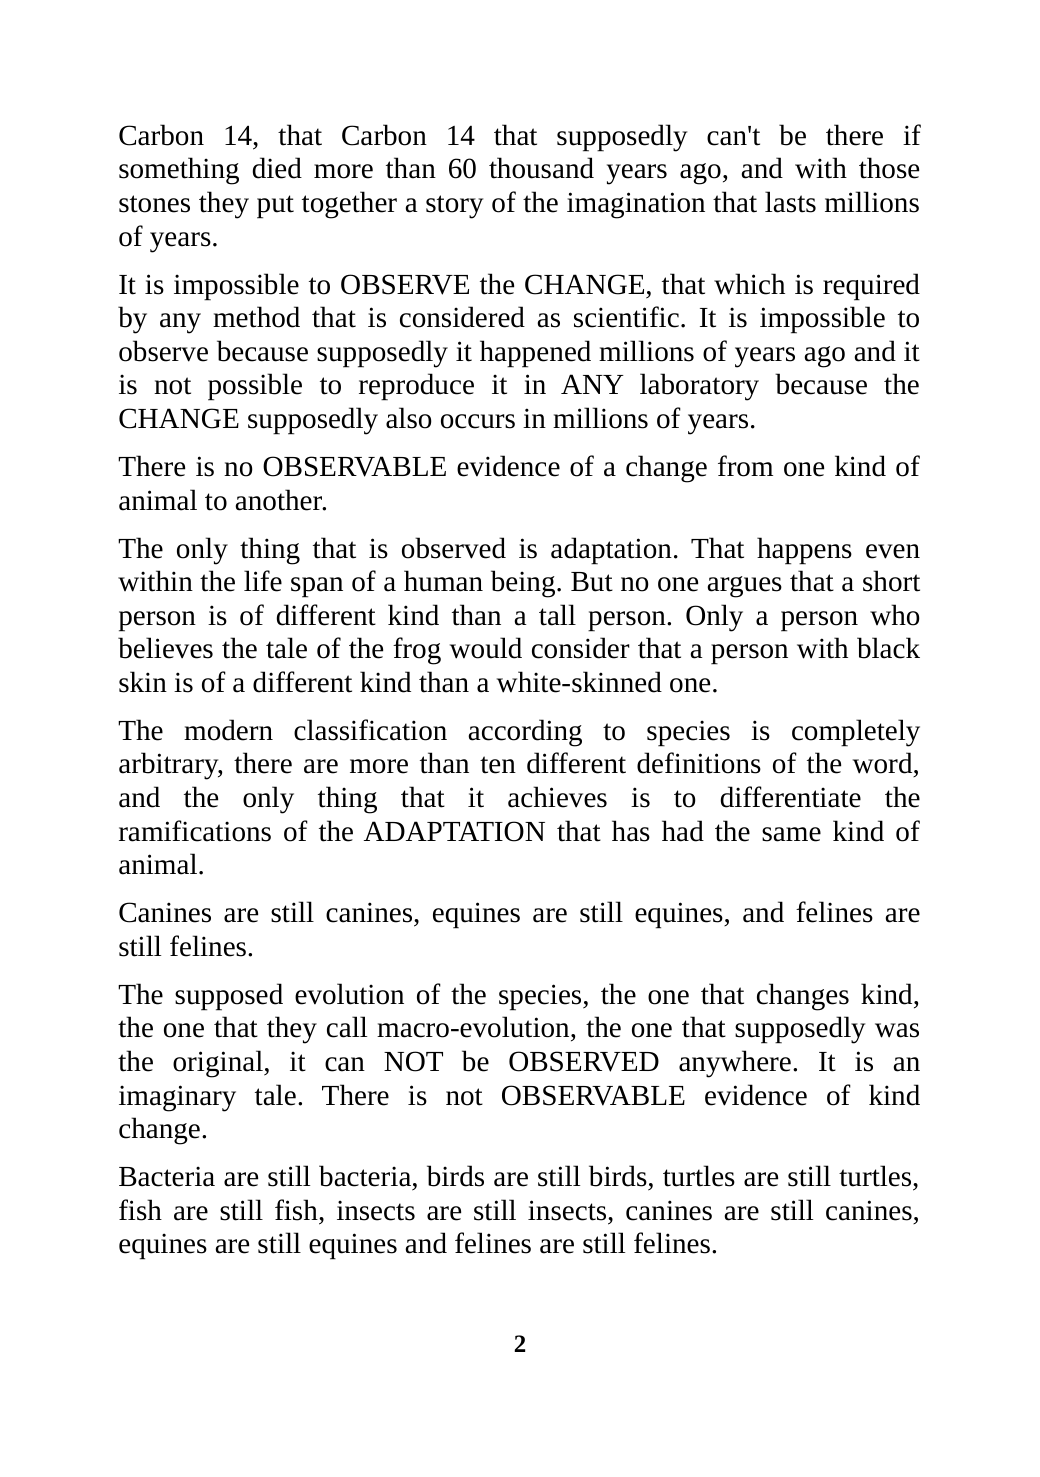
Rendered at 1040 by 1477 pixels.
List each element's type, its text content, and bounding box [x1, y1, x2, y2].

text The supposed evolution of the species, the one that changes kind, the one that they call macro-evolution, the one that supposedly was the original, it can NOT be OBSERVED anywhere. It is an imaginary tale. There is not OBSERVABLE evidence of kind change. [118, 977, 921, 1145]
text Bacteria are still bacteria, birds are still birds, turtles are still turtles, fish are still fish, insects are still insects, canines are still canines, equines are still equines and felines are still felines. [118, 1159, 921, 1260]
text There is no OBSERVABLE evidence of a change from one kind of animal to another. [118, 449, 921, 516]
text The modern classification according to species is completely arbitrary, there are more than ten different definitions of the word, and the only thing that it achieves is to differentiate the ramifications of the ADAPTATION that has had the same kind of animal. [118, 713, 921, 881]
text Carbon 14, that Carbon 14 that supposedly can't be there if something died more than 60 thousand years ago, and with those stones they put together a story of the imagination that lasts millions of years. [118, 118, 921, 252]
text Canines are still canines, equines are still equines, and felines are still felines. [118, 895, 921, 962]
text The only thing that is observed is adaptation. That happens even within the life span of a human being. But no one argues that a short person is of different kind than a tall person. Only a person who believes the tale of the frog would consider that a person with black skin is of a different kind than a white-skinned one. [118, 531, 921, 698]
text It is impossible to OBSERVE the CHANGE, that which is required by any method that is considered as scientific. It is impossible to observe because supposedly it happened millions of years ago and it is not possible to reproduce it in ANY laboratory because the CHANGE supposedly also occurs in millions of years. [118, 267, 921, 434]
